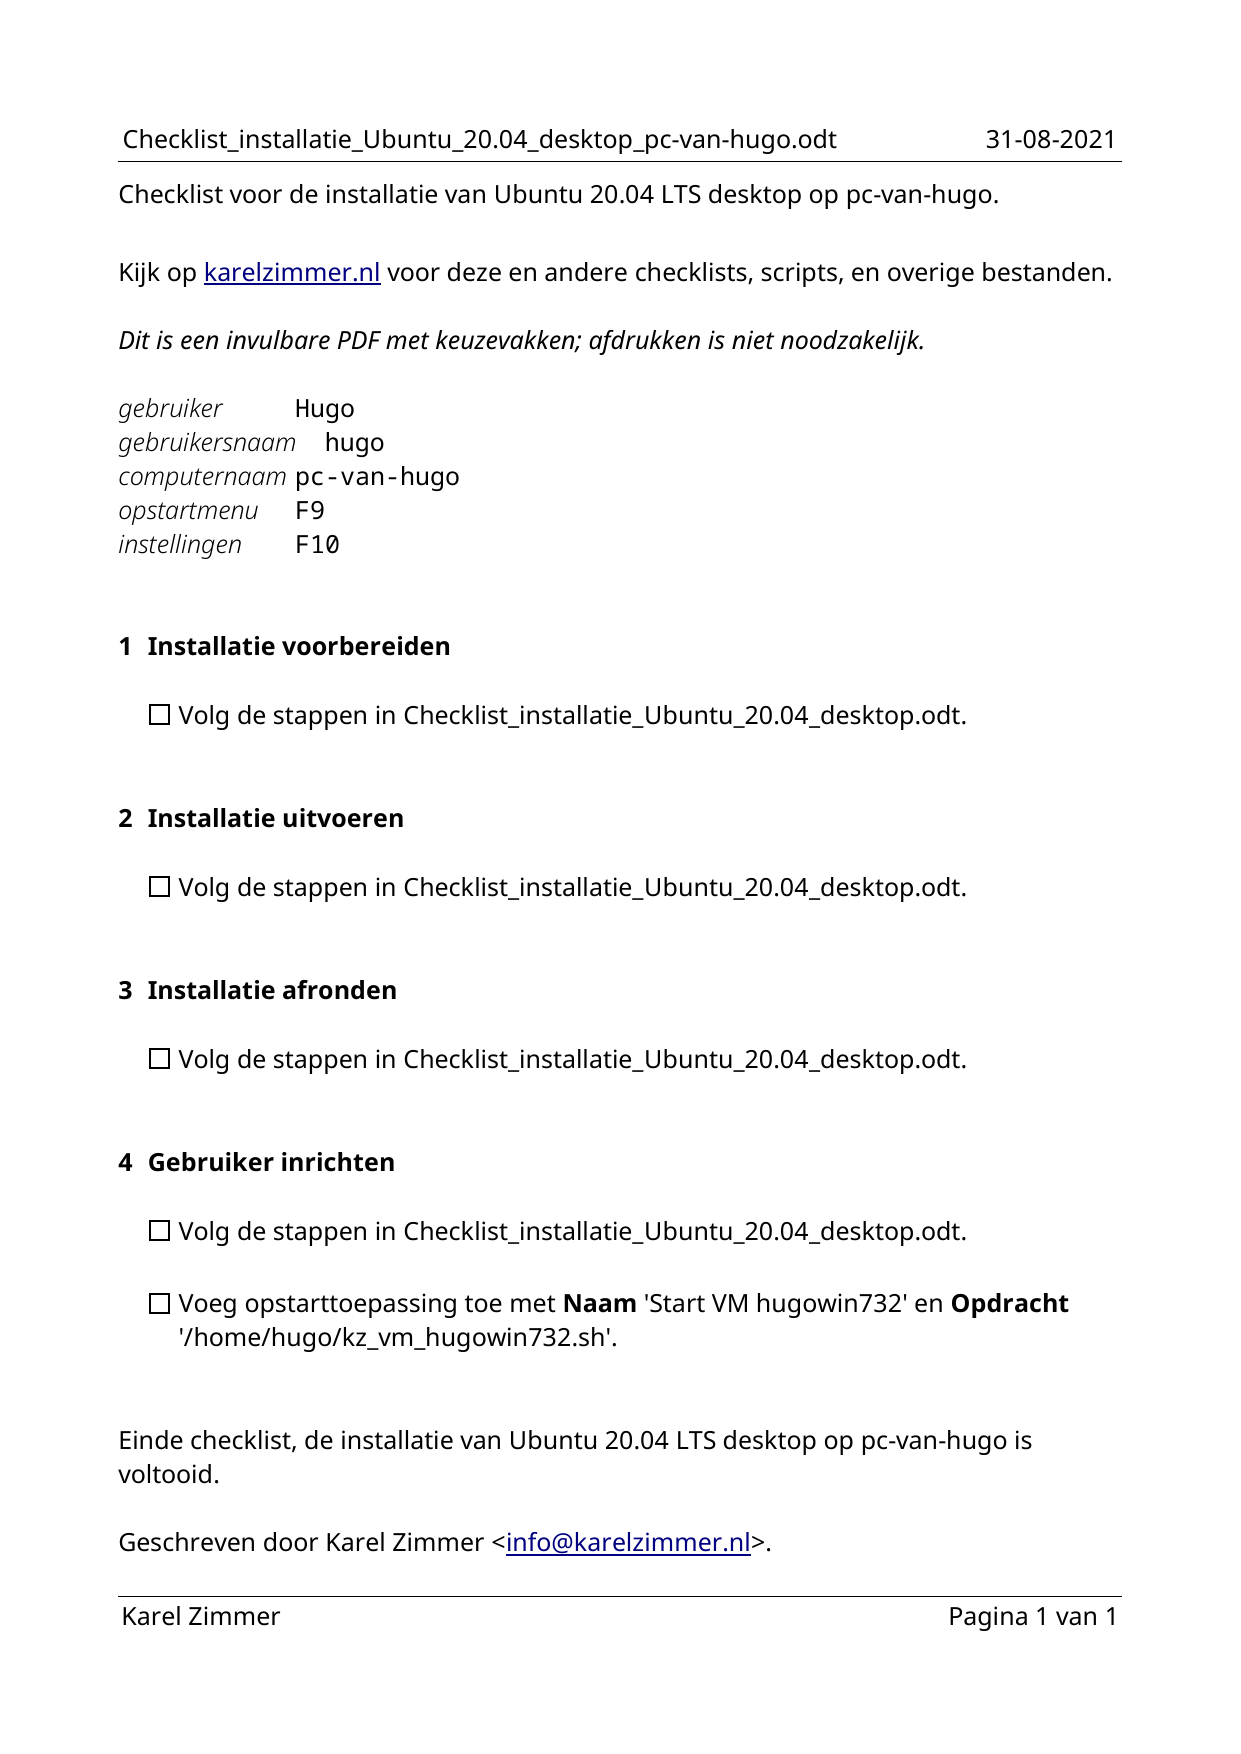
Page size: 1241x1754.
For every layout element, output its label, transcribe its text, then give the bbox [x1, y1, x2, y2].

table_header [141, 1041, 177, 1077]
table_cell [141, 1285, 177, 1355]
text opstartmenu F9 [118, 493, 1122, 527]
text Checklist voor de installatie van Ubuntu 20.04 LTS desktop op pc-van-hugo. [118, 177, 1122, 211]
list Installatie afronden [118, 973, 1122, 1007]
text gebruiker Hugo [118, 391, 1122, 425]
list Installatie voorbereiden [118, 628, 1122, 662]
table_cell [141, 1249, 177, 1285]
table_header [141, 696, 177, 733]
text computernaam pc-van-hugo [118, 459, 1122, 493]
table_cell Voeg opstarttoepassing toe met Naam 'Start VM hugowin732' en Opdracht '/home/hugo/kz_vm_hugowin732.sh'. [177, 1285, 1120, 1355]
table_header Volg de stappen in Checklist_installatie_Ubuntu_20.04_desktop.odt. [177, 1213, 1120, 1249]
table_header Volg de stappen in Checklist_installatie_Ubuntu_20.04_desktop.odt. [177, 696, 1120, 733]
text Einde checklist, de installatie van Ubuntu 20.04 LTS desktop op pc-van-hugo is voltooid. Geschreven door Karel Zimmer <info@karelzimmer.nl>. [118, 1423, 1122, 1559]
table_header [141, 869, 177, 905]
list Installatie uitvoeren [118, 801, 1122, 834]
table_header Volg de stappen in Checklist_installatie_Ubuntu_20.04_desktop.odt. [177, 869, 1120, 905]
table_header Volg de stappen in Checklist_installatie_Ubuntu_20.04_desktop.odt. [177, 1041, 1120, 1077]
text instellingen F10 [118, 527, 1122, 561]
table_header [141, 1213, 177, 1249]
text Kijk op karelzimmer.nl voor deze en andere checklists, scripts, en overige bestanden. [118, 255, 1122, 289]
list Gebruiker inrichten [118, 1145, 1122, 1179]
text Dit is een invulbare PDF met keuzevakken; afdrukken is niet noodzakelijk. [118, 323, 1122, 357]
table_cell [177, 1249, 1120, 1285]
text gebruikersnaam hugo [118, 425, 1122, 459]
